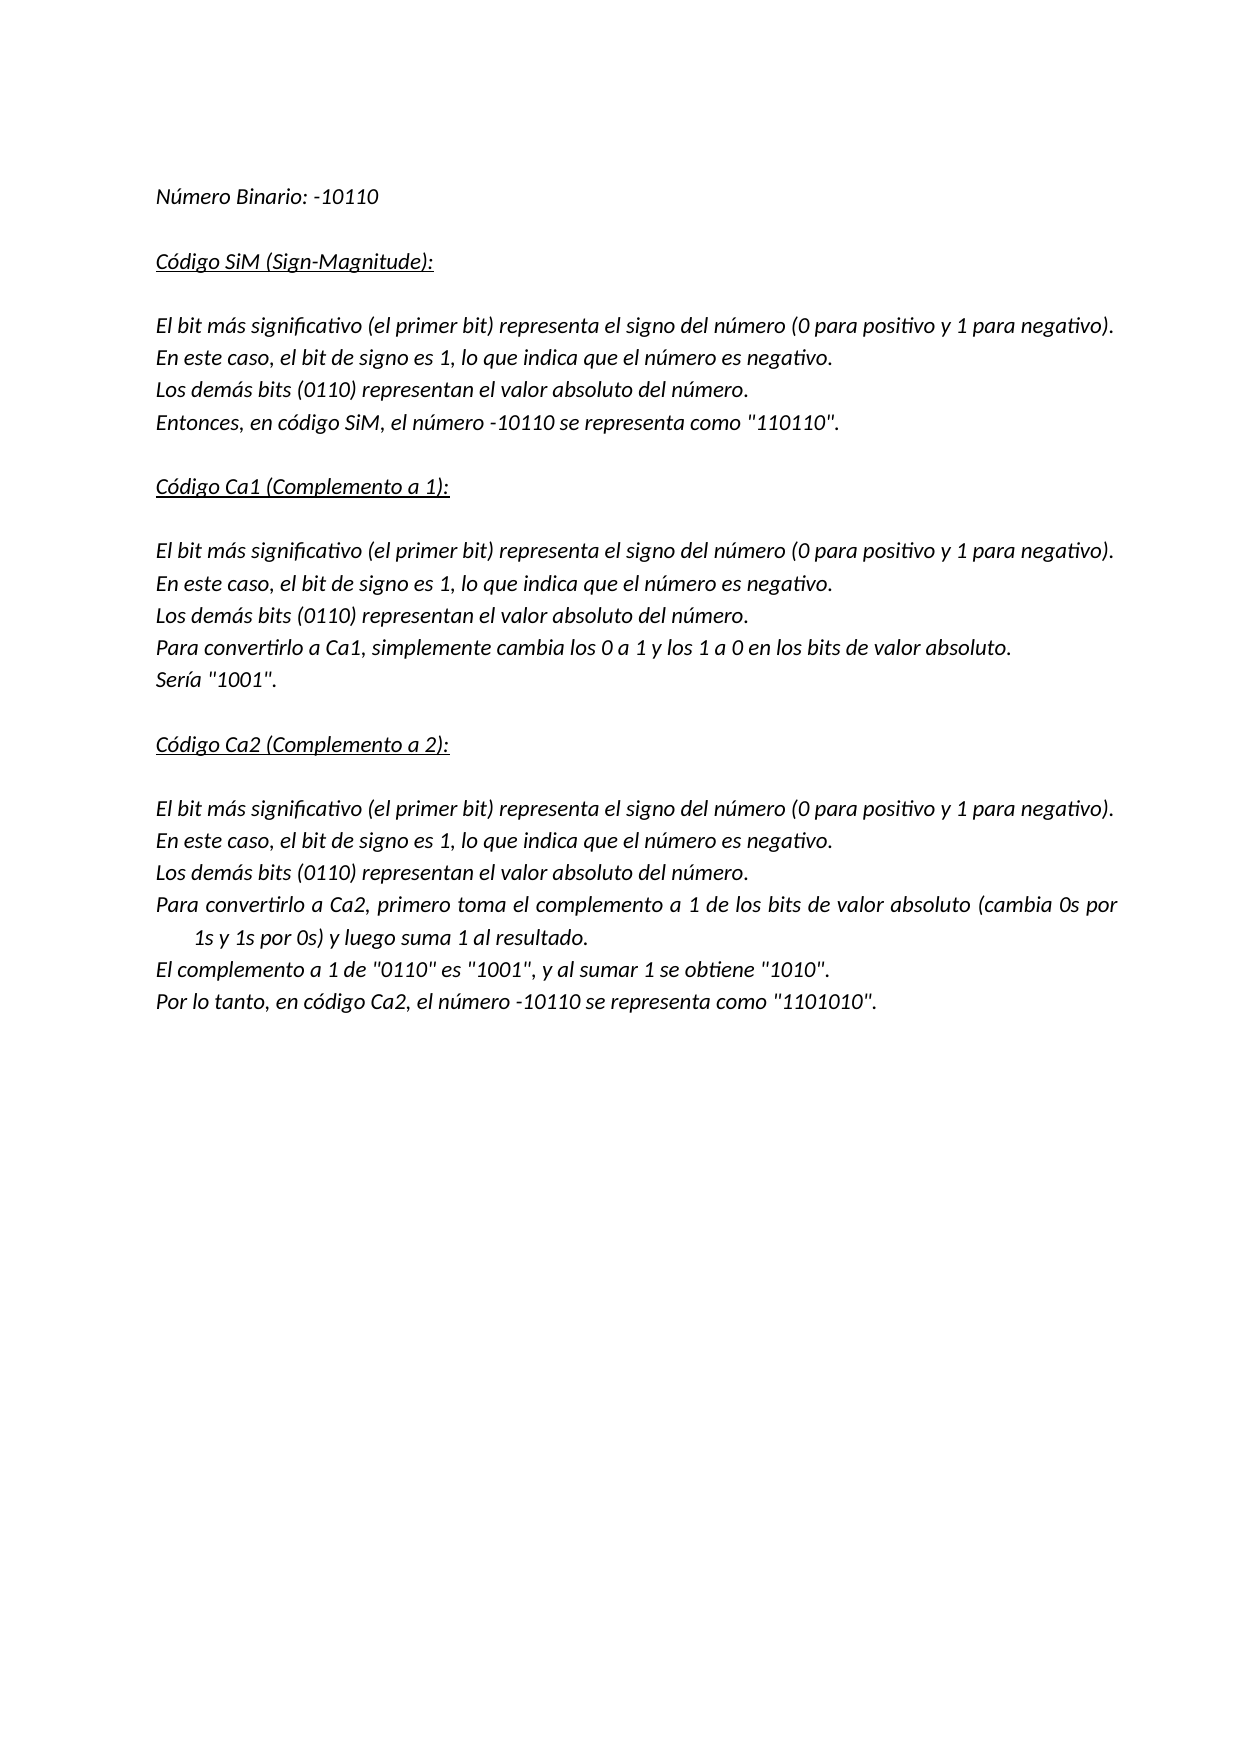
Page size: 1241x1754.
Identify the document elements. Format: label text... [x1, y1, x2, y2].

text Los demás bits (0110) representan el valor absoluto del número. [156, 858, 1122, 886]
text El bit más significativo (el primer bit) representa el signo del número (0 para positivo y 1 para negativo). [156, 794, 1122, 822]
text En este caso, el bit de signo es 1, lo que indica que el número es negativo. [156, 343, 1122, 371]
text Sería "1001". [156, 665, 1122, 693]
text Por lo tanto, en código Ca2, el número -10110 se representa como "1101010". [156, 987, 1122, 1015]
text Entonces, en código SiM, el número -10110 se representa como "110110". [156, 408, 1122, 436]
text Los demás bits (0110) representan el valor absoluto del número. [156, 376, 1122, 404]
text Código SiM (Sign-Magnitude): [156, 247, 1122, 275]
text El complemento a 1 de "0110" es "1001", y al sumar 1 se obtiene "1010". [156, 955, 1122, 983]
text En este caso, el bit de signo es 1, lo que indica que el número es negativo. [156, 826, 1122, 854]
text El bit más significativo (el primer bit) representa el signo del número (0 para positivo y 1 para negativo). [156, 537, 1122, 564]
text Código Ca2 (Complemento a 2): [156, 730, 1122, 758]
text En este caso, el bit de signo es 1, lo que indica que el número es negativo. [156, 569, 1122, 597]
text Código Ca1 (Complemento a 1): [156, 472, 1122, 500]
text Los demás bits (0110) representan el valor absoluto del número. [156, 601, 1122, 629]
text Número Binario: -10110 [156, 182, 1122, 211]
text El bit más significativo (el primer bit) representa el signo del número (0 para positivo y 1 para negativo). [156, 311, 1122, 339]
text Para convertirlo a Ca2, primero toma el complemento a 1 de los bits de valor absoluto (cambia 0s por 1s y 1s por 0s) y luego suma 1 al resultado. [156, 891, 1122, 951]
text Para convertirlo a Ca1, simplemente cambia los 0 a 1 y los 1 a 0 en los bits de valor absoluto. [156, 633, 1122, 661]
